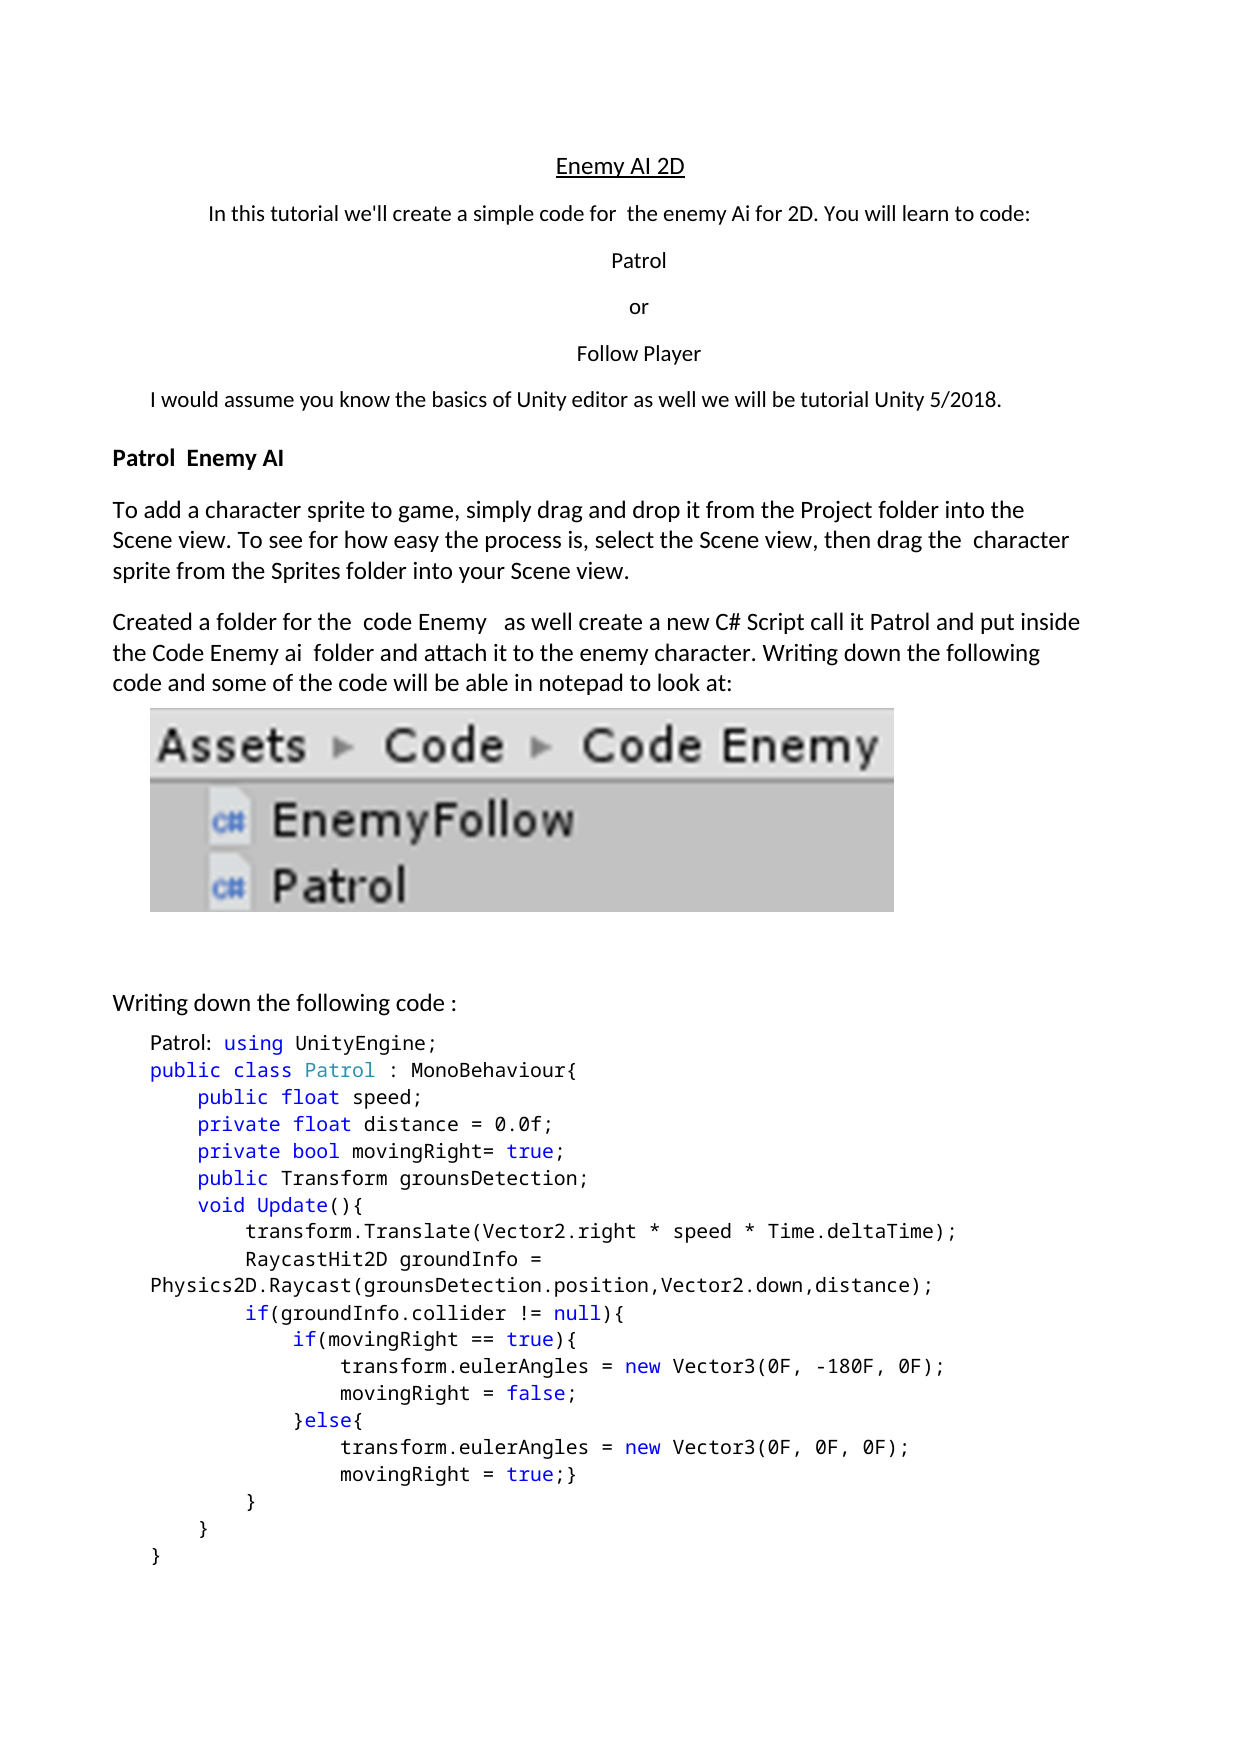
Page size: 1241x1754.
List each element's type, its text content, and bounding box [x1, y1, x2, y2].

text void Update(){ [150, 1191, 1090, 1218]
text To add a character sprite to game, simply drag and drop it from the Project folder into the Scene view. To see for how easy the process is, select the Scene view, then drag the character sprite from the Sprites folder into your Scene view. [112, 494, 1090, 585]
text public class Patrol : MonoBehaviour{ [150, 1056, 1090, 1083]
text or [187, 292, 1090, 320]
text movingRight = false; [150, 1380, 1090, 1407]
text Follow Player [187, 339, 1090, 367]
text transform.Translate(Vector2.right * speed * Time.deltaTime); [150, 1218, 1090, 1245]
text In this tutorial we'll create a simple code for the enemy Ai for 2D. You will learn to code: [150, 199, 1090, 227]
text RaycastHit2D groundInfo = Physics2D.Raycast(grounsDetection.position,Vector2.down,distance); [150, 1245, 1090, 1299]
text Patrol [187, 246, 1090, 274]
text Patrol Enemy AI [112, 442, 1090, 473]
text Patrol: using UnityEngine; [150, 1028, 1090, 1056]
text private bool movingRight= true; [150, 1137, 1090, 1164]
text }else{ [150, 1407, 1090, 1434]
text if(movingRight == true){ [150, 1326, 1090, 1353]
text Writing down the following code : [112, 987, 1090, 1017]
text private float distance = 0.0f; [150, 1110, 1090, 1137]
text transform.eulerAngles = new Vector3(0F, -180F, 0F); [150, 1353, 1090, 1380]
text public float speed; [150, 1083, 1090, 1110]
text Enemy AI 2D [150, 150, 1090, 181]
text } [150, 1488, 1090, 1514]
text } [150, 1542, 1090, 1568]
text if(groundInfo.collider != null){ [150, 1299, 1090, 1326]
text public Transform grounsDetection; [150, 1164, 1090, 1191]
text Created a folder for the code Enemy as well create a new C# Script call it Patrol and put inside the Code Enemy ai folder and attach it to the enemy character. Writing down the following code and some of the code will be able in notepad to look at: [112, 606, 1090, 698]
text transform.eulerAngles = new Vector3(0F, 0F, 0F); [150, 1434, 1090, 1461]
text movingRight = true;} [150, 1461, 1090, 1488]
text I would assume you know the basics of Unity editor as well we will be tutorial Unity 5/2018. [150, 386, 1090, 413]
text } [150, 1514, 1090, 1542]
